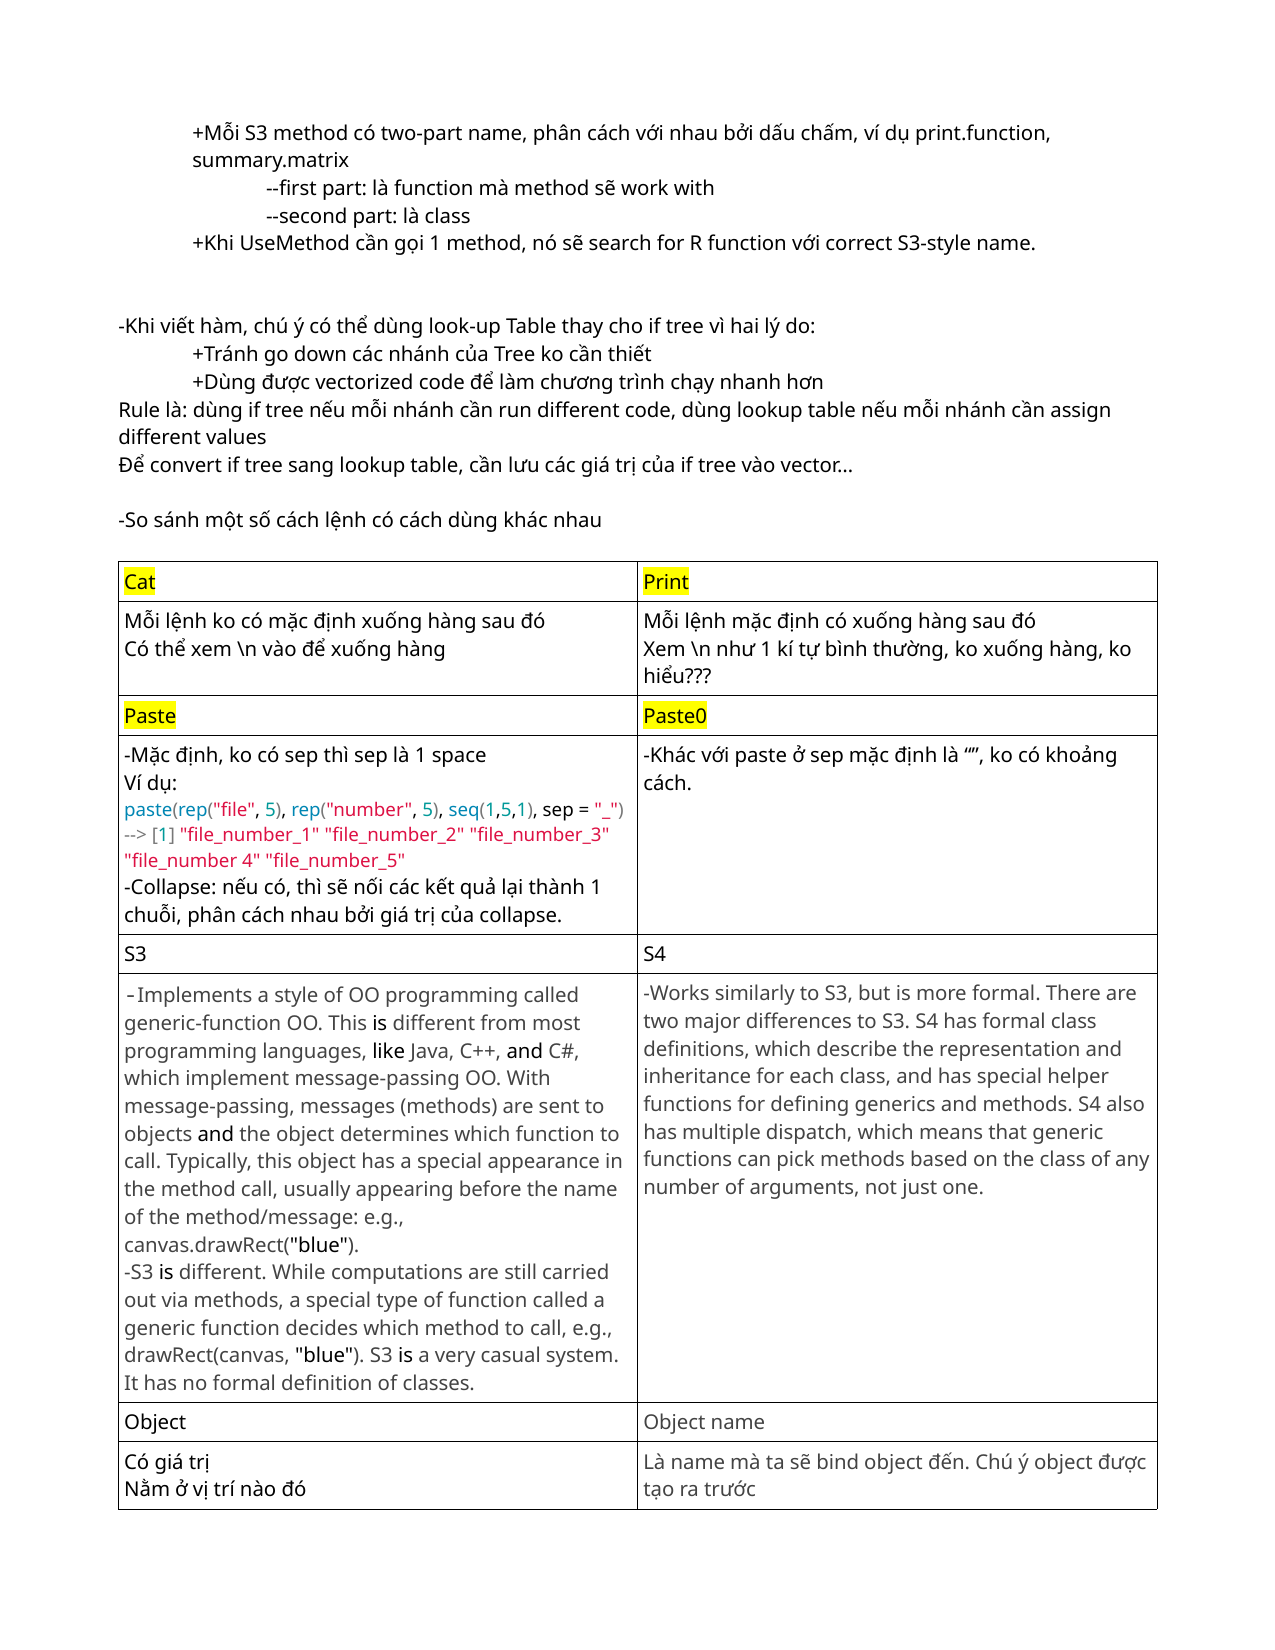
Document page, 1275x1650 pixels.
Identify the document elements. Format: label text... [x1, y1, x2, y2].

table_header Cat [119, 562, 637, 601]
text -So sánh một số cách lệnh có cách dùng khác nhau [118, 506, 1157, 534]
text +Tránh go down các nhánh của Tree ko cần thiết [118, 340, 1157, 367]
table_header Print [638, 562, 1157, 601]
text +Mỗi S3 method có two-part name, phân cách với nhau bởi dấu chấm, ví dụ print.function, summary.matrix [118, 118, 1157, 173]
table_cell Mỗi lệnh ko có mặc định xuống hàng sau đó Có thể xem \n vào để xuống hàng [119, 602, 637, 695]
table_cell -Implements a style of OO programming called generic-function OO. This is different from most programming languages, like Java, C++, and C#, which implement message-passing OO. With message-passing, messages (methods) are sent to objects and the object determines which function to call. Typically, this object has a special appearance in the method call, usually appearing before the name of the method/message: e.g., canvas.drawRect("blue"). -S3 is different. While computations are still carried out via methods, a special type of function called a generic function decides which method to call, e.g., drawRect(canvas, "blue"). S3 is a very casual system. It has no formal definition of classes. [119, 974, 637, 1402]
table_cell Object [119, 1403, 637, 1441]
table_cell S3 [119, 935, 637, 973]
text -Khi viết hàm, chú ý có thể dùng look-up Table thay cho if tree vì hai lý do: [118, 312, 1157, 340]
table_cell -Mặc định, ko có sep thì sep là 1 space Ví dụ: paste(rep("file", 5), rep("number", 5), seq(1,5,1), sep = "_") --> [1] "file_number_1" "file_number_2" "file_number_3" "file_number 4" "file_number_5" -Collapse: nếu có, thì sẽ nối các kết quả lại thành 1 chuỗi, phân cách nhau bởi giá trị của collapse. [119, 736, 637, 934]
table_cell S4 [638, 935, 1157, 973]
text --second part: là class [118, 201, 1157, 229]
text Rule là: dùng if tree nếu mỗi nhánh cần run different code, dùng lookup table nếu mỗi nhánh cần assign different values [118, 395, 1157, 451]
table_cell Là name mà ta sẽ bind object đến. Chú ý object được tạo ra trước [638, 1442, 1157, 1508]
table_cell Paste [119, 696, 637, 735]
table_cell Object name [638, 1403, 1157, 1441]
table_cell -Works similarly to S3, but is more formal. There are two major differences to S3. S4 has formal class definitions, which describe the representation and inheritance for each class, and has special helper functions for defining generics and methods. S4 also has multiple dispatch, which means that generic functions can pick methods based on the class of any number of arguments, not just one. [638, 974, 1157, 1402]
table_cell Có giá trị Nằm ở vị trí nào đó [119, 1442, 637, 1508]
table_cell Mỗi lệnh mặc định có xuống hàng sau đó Xem \n như 1 kí tự bình thường, ko xuống hàng, ko hiểu??? [638, 602, 1157, 695]
text Để convert if tree sang lookup table, cần lưu các giá trị của if tree vào vector… [118, 451, 1157, 478]
table_cell Paste0 [638, 696, 1157, 735]
table_cell -Khác với paste ở sep mặc định là “”, ko có khoảng cách. [638, 736, 1157, 934]
text +Khi UseMethod cần gọi 1 method, nó sẽ search for R function với correct S3-style name. [118, 229, 1157, 257]
text +Dùng được vectorized code để làm chương trình chạy nhanh hơn [118, 367, 1157, 395]
text --first part: là function mà method sẽ work with [118, 173, 1157, 201]
